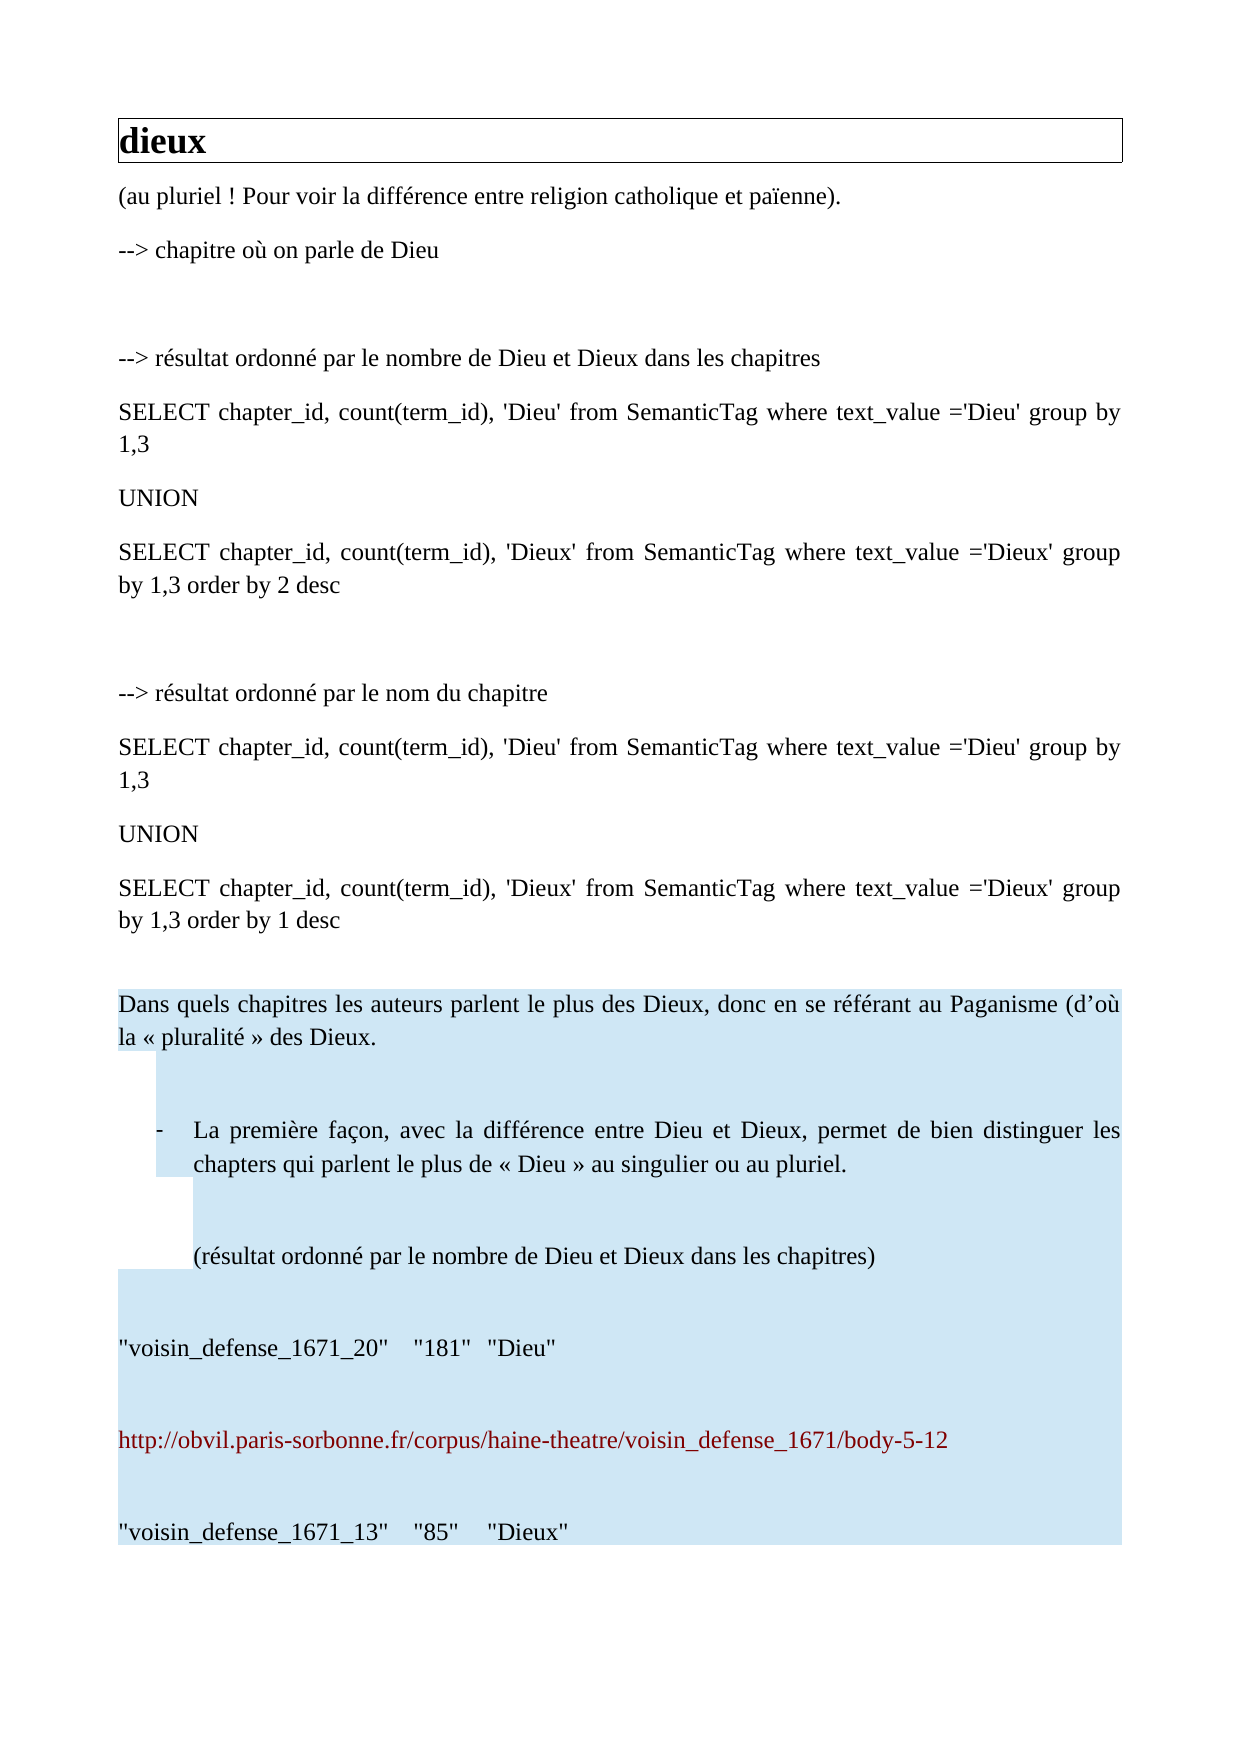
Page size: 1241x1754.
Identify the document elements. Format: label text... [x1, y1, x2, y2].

text Dans quels chapitres les auteurs parlent le plus des Dieux, donc en se référant au Paganisme (d’où la « pluralité » des Dieux. [118, 1106, 1122, 1168]
text SELECT chapter_id, count(term_id), 'Dieu' from SemanticTag where text_value ='Dieu' group by 1,3 [118, 849, 1122, 911]
text (au pluriel ! Pour voir la différence entre religion catholique et païenne). [118, 298, 1122, 327]
text --> résultat ordonné par le nombre de Dieu et Dieux dans les chapitres [118, 459, 1122, 488]
text SELECT chapter_id, count(term_id), 'Dieux' from SemanticTag where text_value ='Dieux' group by 1,3 order by 2 desc [118, 654, 1122, 716]
text "voisin_defense_1671_20" "181" "Dieu" [118, 1449, 1122, 1478]
list La première façon, avec la différence entre Dieu et Dieux, permet de bien distinguer les chapters qui parlent le plus de « Dieu » au singulier ou au pluriel. [156, 1231, 1122, 1294]
text --> résultat ordonné par le nom du chapitre [118, 795, 1122, 824]
subtitle dieux [119, 236, 1122, 279]
text UNION [118, 936, 1122, 964]
text SELECT chapter_id, count(term_id), 'Dieux' from SemanticTag where text_value ='Dieux' group by 1,3 order by 1 desc [118, 989, 1122, 1051]
text UNION [118, 600, 1122, 629]
text http://obvil.paris-sorbonne.fr/corpus/haine-theatre/voisin_defense_1671/body-5-12 [118, 1542, 1122, 1570]
text --> chapitre où on parle de Dieu [118, 352, 1122, 381]
text SELECT chapter_id, count(term_id), 'Dieu' from SemanticTag where text_value ='Dieu' group by 1,3 [118, 513, 1122, 575]
text (résultat ordonné par le nombre de Dieu et Dieux dans les chapitres) [193, 1358, 1122, 1386]
